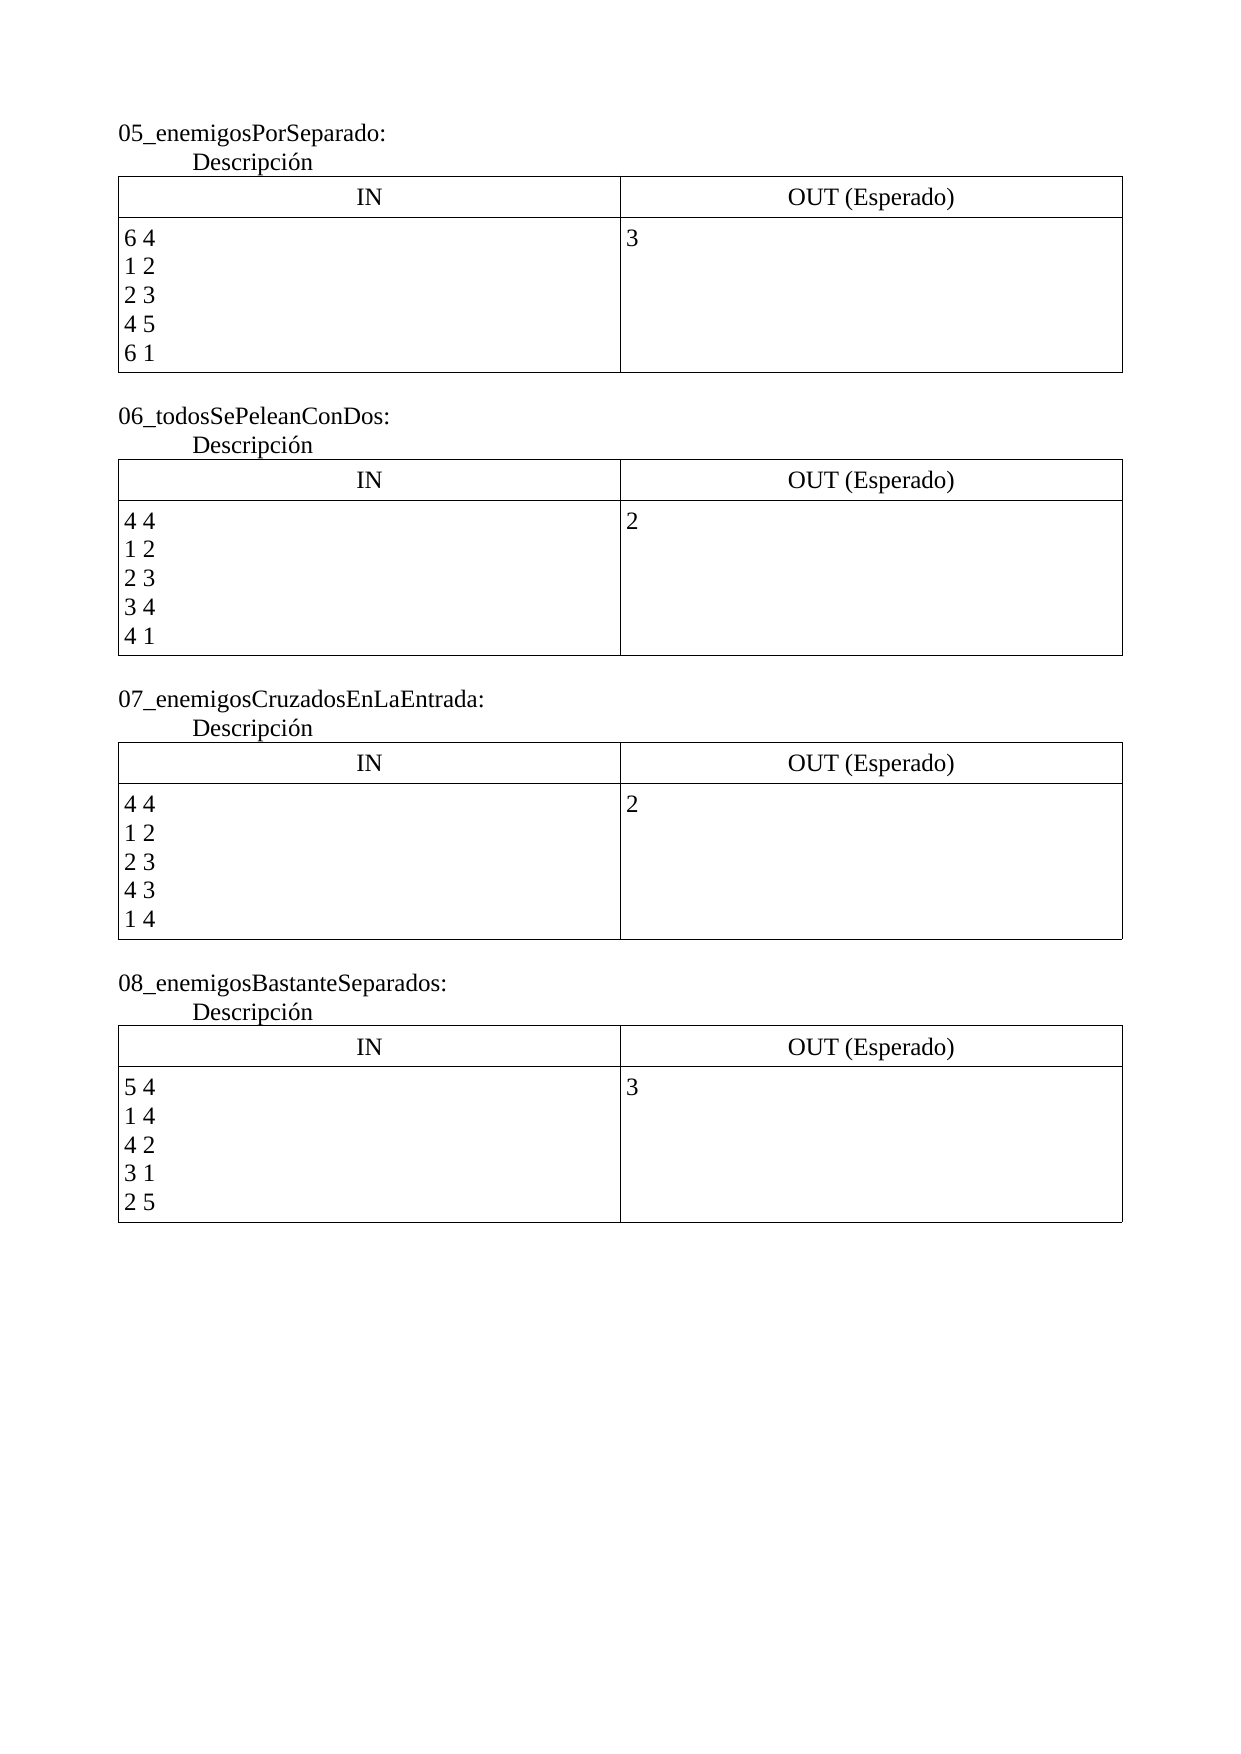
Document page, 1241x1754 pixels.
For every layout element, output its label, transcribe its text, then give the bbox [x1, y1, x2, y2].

table_header OUT (Esperado) [621, 1026, 1122, 1066]
table_header OUT (Esperado) [621, 177, 1122, 216]
table_cell 3 [621, 218, 1122, 372]
table_cell 4 4 1 2 2 3 4 3 1 4 [119, 784, 620, 938]
table_cell 2 [621, 784, 1122, 938]
text 08_enemigosBastanteSeparados: [118, 968, 1122, 997]
text 07_enemigosCruzadosEnLaEntrada: [118, 684, 1122, 713]
text Descripción [118, 997, 1122, 1025]
text 06_todosSePeleanConDos: [118, 401, 1122, 430]
table_header OUT (Esperado) [621, 460, 1122, 499]
table_header IN [119, 177, 620, 216]
table_cell 5 4 1 4 4 2 3 1 2 5 [119, 1067, 620, 1222]
table_header IN [119, 460, 620, 499]
table_cell 4 4 1 2 2 3 3 4 4 1 [119, 501, 620, 655]
table_header OUT (Esperado) [621, 743, 1122, 783]
text Descripción [118, 713, 1122, 742]
table_cell 6 4 1 2 2 3 4 5 6 1 [119, 218, 620, 372]
table_header IN [119, 743, 620, 783]
text Descripción [118, 147, 1122, 176]
text 05_enemigosPorSeparado: [118, 118, 1122, 147]
text Descripción [118, 430, 1122, 459]
table_header IN [119, 1026, 620, 1066]
table_cell 2 [621, 501, 1122, 655]
table_cell 3 [621, 1067, 1122, 1222]
